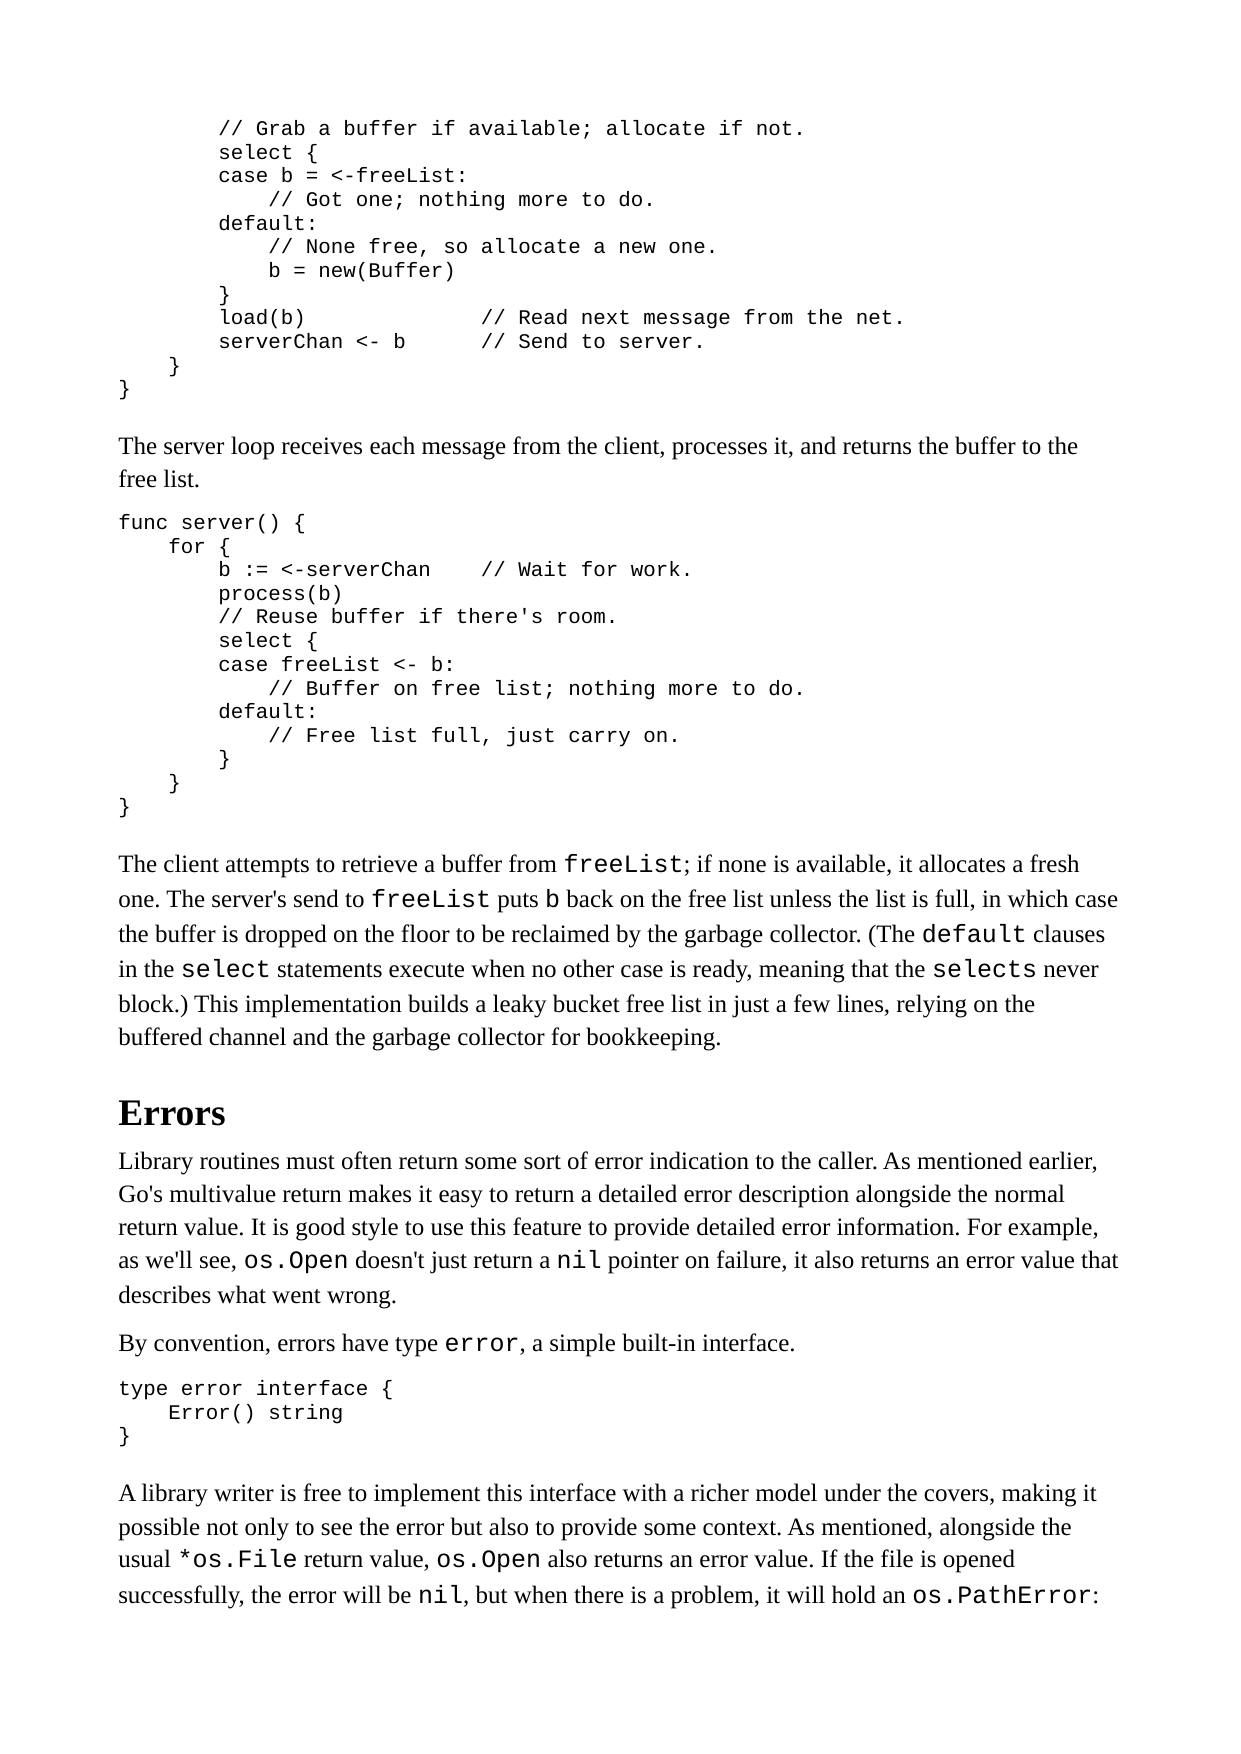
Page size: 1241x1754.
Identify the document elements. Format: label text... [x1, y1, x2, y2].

text func server() { [118, 512, 1122, 536]
text load(b) // Read next message from the net. [118, 307, 1122, 331]
text The server loop receives each message from the client, processes it, and returns the buffer to the free list. [118, 431, 1122, 493]
text case freeList <- b: [118, 654, 1122, 677]
subtitle Errors [118, 1091, 1122, 1134]
text Library routines must often return some sort of error indication to the caller. As mentioned earlier, Go's multivalue return makes it easy to return a detailed error description alongside the normal return value. It is good style to use this feature to provide detailed error information. For example, as we'll see, os.Open doesn't just return a nil pointer on failure, it also returns an error value that describes what went wrong. [118, 1146, 1122, 1309]
text } [118, 796, 1122, 819]
text } [118, 772, 1122, 796]
text serverChan <- b // Send to server. [118, 331, 1122, 354]
text b := <-serverChan // Wait for work. [118, 559, 1122, 583]
text for { [118, 536, 1122, 559]
text // Buffer on free list; nothing more to do. [118, 677, 1122, 701]
text b = new(Buffer) [118, 260, 1122, 284]
text } [118, 354, 1122, 378]
text } [118, 378, 1122, 402]
text } [118, 748, 1122, 772]
text process(b) [118, 583, 1122, 607]
text default: [118, 701, 1122, 725]
text // Reuse buffer if there's room. [118, 607, 1122, 630]
text A library writer is free to implement this interface with a richer model under the covers, making it possible not only to see the error but also to provide some context. As mentioned, alongside the usual *os.File return value, os.Open also returns an error value. If the file is opened successfully, the error will be nil, but when there is a problem, it will hold an os.PathError: [118, 1478, 1122, 1611]
text type error interface { [118, 1378, 1122, 1402]
text select { [118, 142, 1122, 165]
text // Free list full, just carry on. [118, 725, 1122, 748]
text // Got one; nothing more to do. [118, 189, 1122, 213]
text // None free, so allocate a new one. [118, 236, 1122, 260]
text case b = <-freeList: [118, 165, 1122, 189]
text } [118, 1425, 1122, 1449]
text select { [118, 630, 1122, 654]
text The client attempts to retrieve a buffer from freeList; if none is available, it allocates a fresh one. The server's send to freeList puts b back on the free list unless the list is full, in which case the buffer is dropped on the floor to be reclaimed by the garbage collector. (The default clauses in the select statements execute when no other case is ready, meaning that the selects never block.) This implementation builds a leaky bucket free list in just a few lines, relying on the buffered channel and the garbage collector for bookkeeping. [118, 849, 1122, 1051]
text By convention, errors have type error, a simple built-in interface. [118, 1328, 1122, 1359]
text } [118, 284, 1122, 307]
text default: [118, 213, 1122, 236]
text Error() string [118, 1402, 1122, 1425]
text // Grab a buffer if available; allocate if not. [118, 118, 1122, 142]
